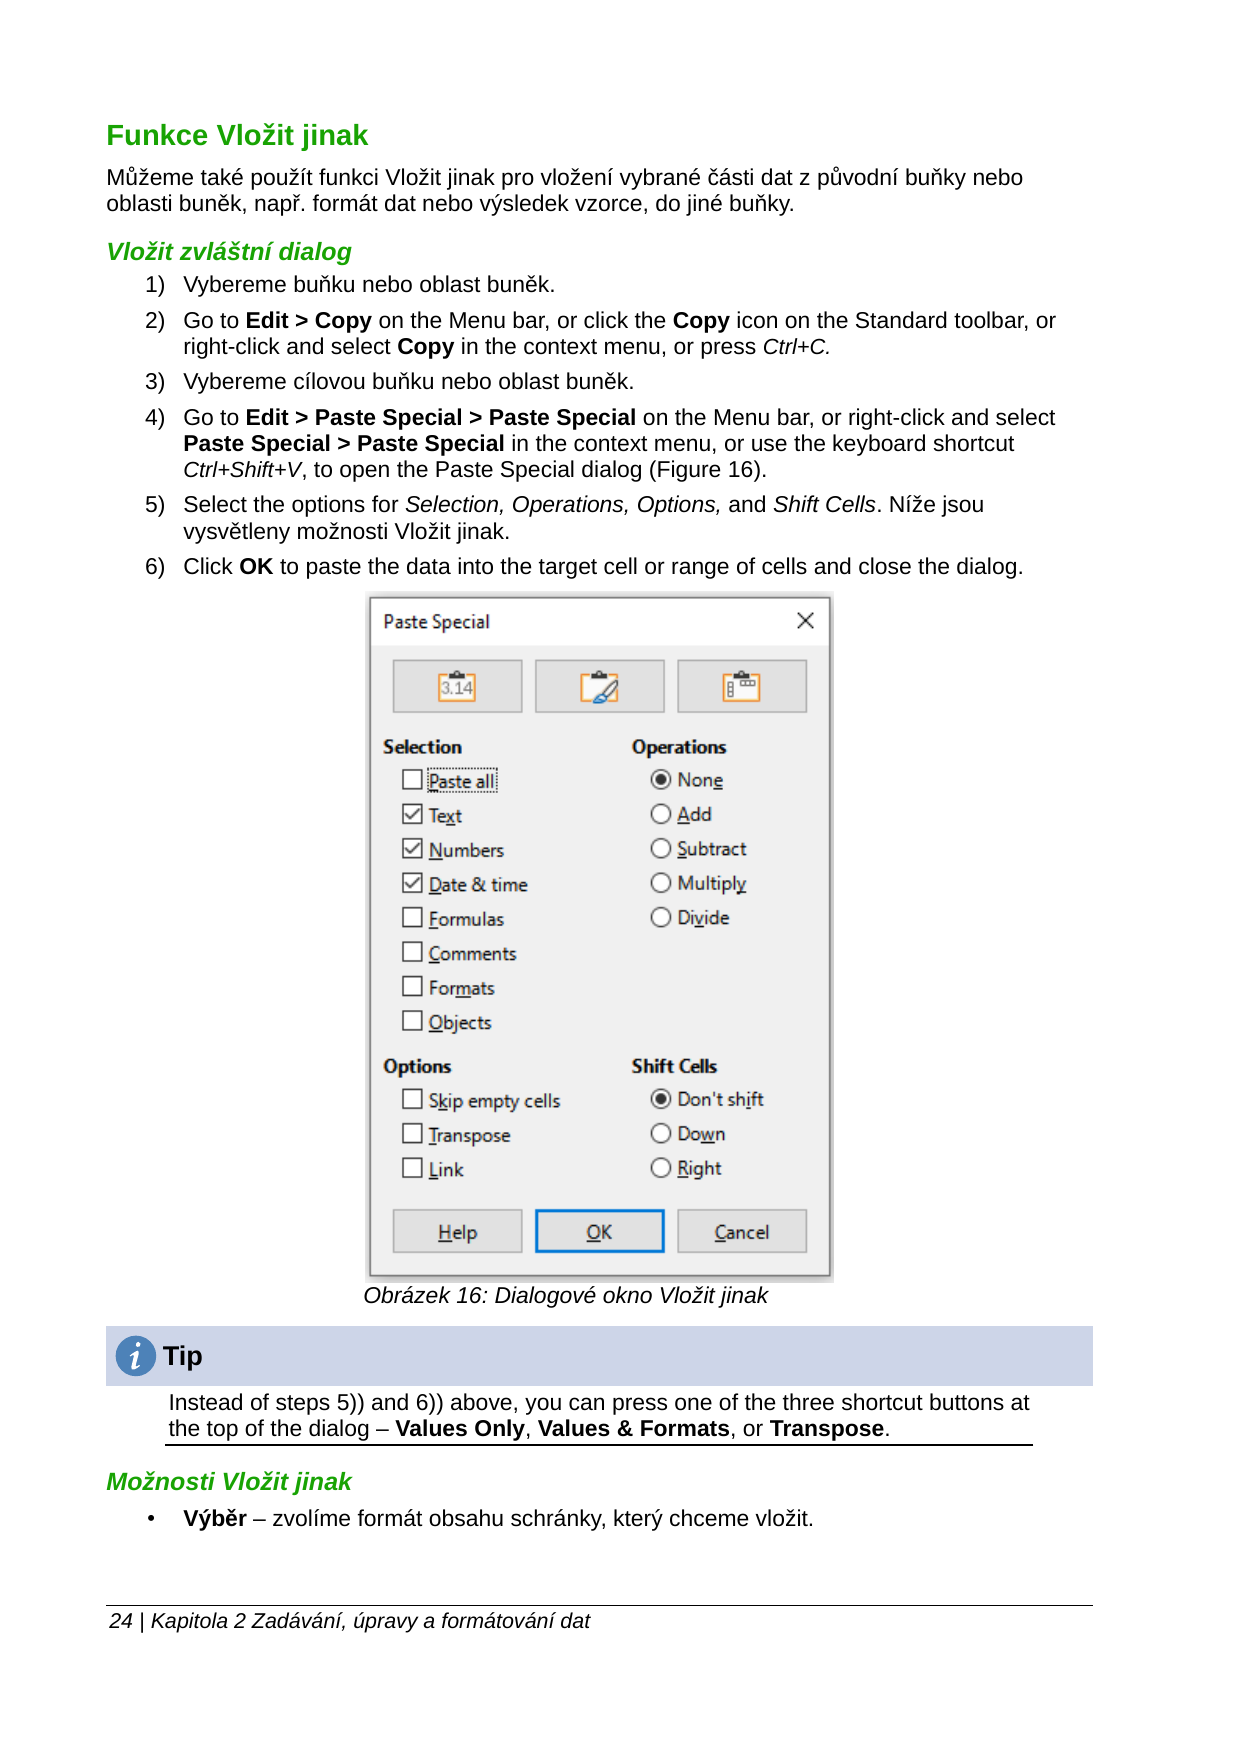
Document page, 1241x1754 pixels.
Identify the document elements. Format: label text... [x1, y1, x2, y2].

list Výběr – zvolíme formát obsahu schránky, který chceme vložit. [144, 1502, 1093, 1534]
subtitle Tip [106, 1326, 1093, 1386]
text Můžeme také použít funkci Vložit jinak pro vložení vybrané části dat z původní buňky nebo oblasti buněk, např. formát dat nebo výsledek vzorce, do jiné buňky. [106, 163, 1093, 216]
list Go to Edit > Copy on the Menu bar, or click the Copy icon on the Standard toolbar, or right-click and select Copy in the context menu, or press Ctrl+C. [165, 307, 1093, 359]
subtitle Možnosti Vložit jinak [106, 1467, 1093, 1496]
list Go to Edit > Paste Special > Paste Special on the Menu bar, or right-click and select Paste Special > Paste Special in the context menu, or use the keyboard shortcut Ctrl+Shift+V, to open the Paste Special dialog (Figure 16). [165, 403, 1093, 482]
subtitle Funkce Vložit jinak [106, 118, 1093, 152]
text Obrázek 16: Dialogové okno Vložit jinak [363, 591, 836, 1308]
list Vybereme buňku nebo oblast buněk. [165, 271, 1093, 298]
subtitle Vložit zvláštní dialog [106, 237, 1093, 266]
list Vybereme cílovou buňku nebo oblast buněk. [165, 368, 1093, 394]
picture [365, 591, 834, 1283]
list Click OK to paste the data into the target cell or range of cells and close the dialog. [165, 553, 1093, 579]
list Select the options for Selection, Operations, Options, and Shift Cells. Níže jsou vysvětleny možnosti Vložit jinak. [165, 491, 1093, 544]
text Instead of steps 5) and 6) above, you can press one of the three shortcut buttons at the top of the dialog – Values Only, Values & Formats, or Transpose. [165, 1386, 1033, 1444]
